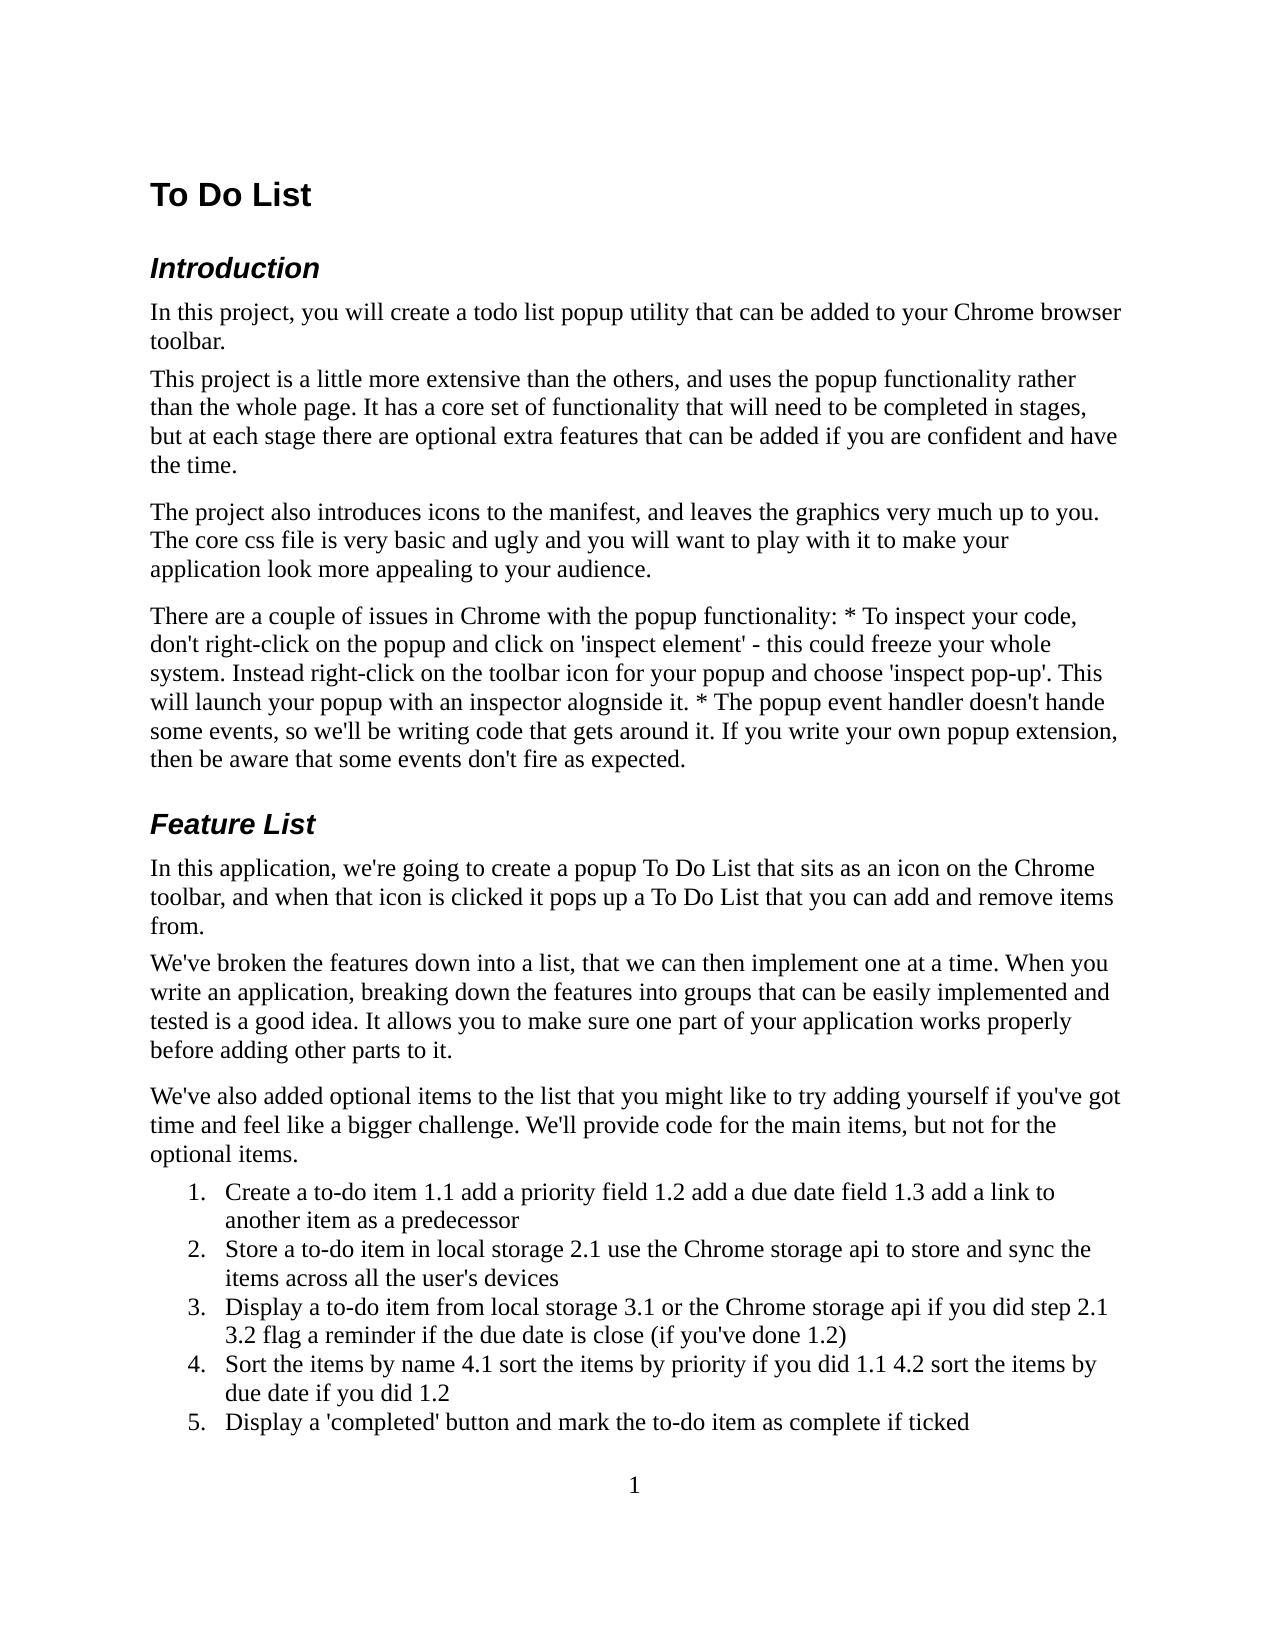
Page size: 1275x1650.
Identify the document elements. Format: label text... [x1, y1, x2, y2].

text This project is a little more extensive than the others, and uses the popup functionality rather than the whole page. It has a core set of functionality that will need to be completed in stages, but at each stage there are optional extra features that can be added if you are confident and have the time. [150, 364, 1125, 479]
subtitle Feature List [150, 807, 1125, 841]
text We've also added optional items to the list that you might like to try adding yourself if you've got time and feel like a bigger challenge. We'll provide code for the main items, but not for the optional items. [150, 1081, 1125, 1168]
text In this application, we're going to create a popup To Do List that sits as an icon on the Chrome toolbar, and when that icon is clicked it pops up a To Do List that you can add and remove items from. [150, 853, 1125, 939]
subtitle Introduction [150, 251, 1125, 285]
list Create a to-do item 1.1 add a priority field 1.2 add a due date field 1.3 add a link to another item as a predecessor [187, 1177, 1125, 1234]
text There are a couple of issues in Chrome with the popup functionality: * To inspect your code, don't right-click on the popup and click on 'inspect element' - this could freeze your whole system. Instead right-click on the toolbar icon for your popup and choose 'inspect pop-up'. This will launch your popup with an inspector alognside it. * The popup event handler doesn't hande some events, so we'll be writing code that gets around it. If you write your own popup extension, then be aware that some events don't fire as expected. [150, 601, 1125, 773]
text In this project, you will create a todo list popup utility that can be added to your Chrome browser toolbar. [150, 297, 1125, 355]
list Sort the items by name 4.1 sort the items by priority if you did 1.1 4.2 sort the items by due date if you did 1.2 [187, 1349, 1125, 1407]
subtitle To Do List [150, 175, 1125, 214]
text The project also introduces icons to the manifest, and leaves the graphics very much up to you. The core css file is very basic and ugly and you will want to play with it to make your application look more appealing to your audience. [150, 497, 1125, 583]
list Display a to-do item from local storage 3.1 or the Chrome storage api if you did step 2.1 3.2 flag a reminder if the due date is close (if you've done 1.2) [187, 1292, 1125, 1349]
list Display a 'completed' button and mark the to-do item as complete if ticked [187, 1407, 1125, 1435]
list Store a to-do item in local storage 2.1 use the Chrome storage api to store and sync the items across all the user's devices [187, 1234, 1125, 1292]
text We've broken the features down into a list, that we can then implement one at a time. When you write an application, breaking down the features into groups that can be easily implemented and tested is a good idea. It allows you to make sure one part of your application works properly before adding other parts to it. [150, 948, 1125, 1063]
